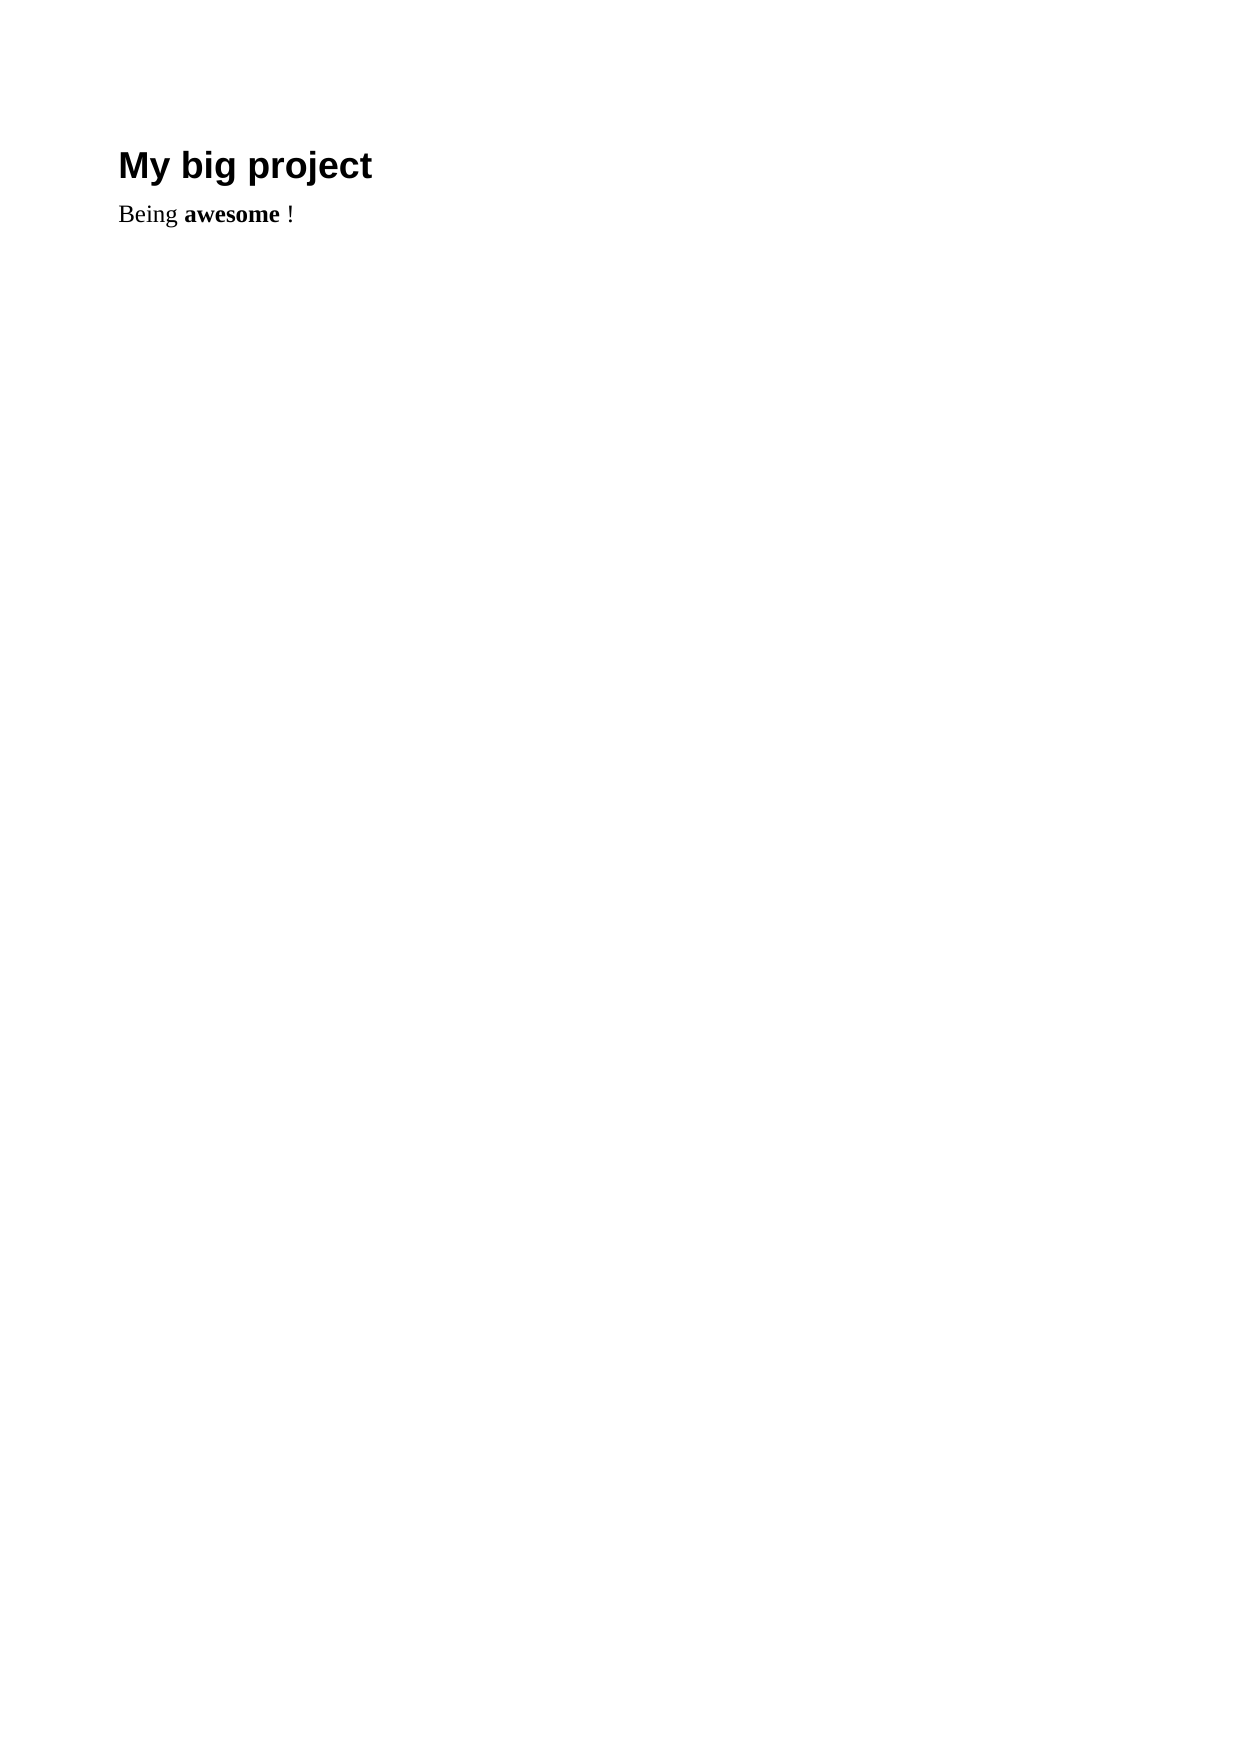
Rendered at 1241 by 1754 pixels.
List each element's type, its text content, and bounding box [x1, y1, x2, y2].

subtitle My big project [118, 143, 1122, 186]
text Being awesome ! [118, 199, 1122, 227]
